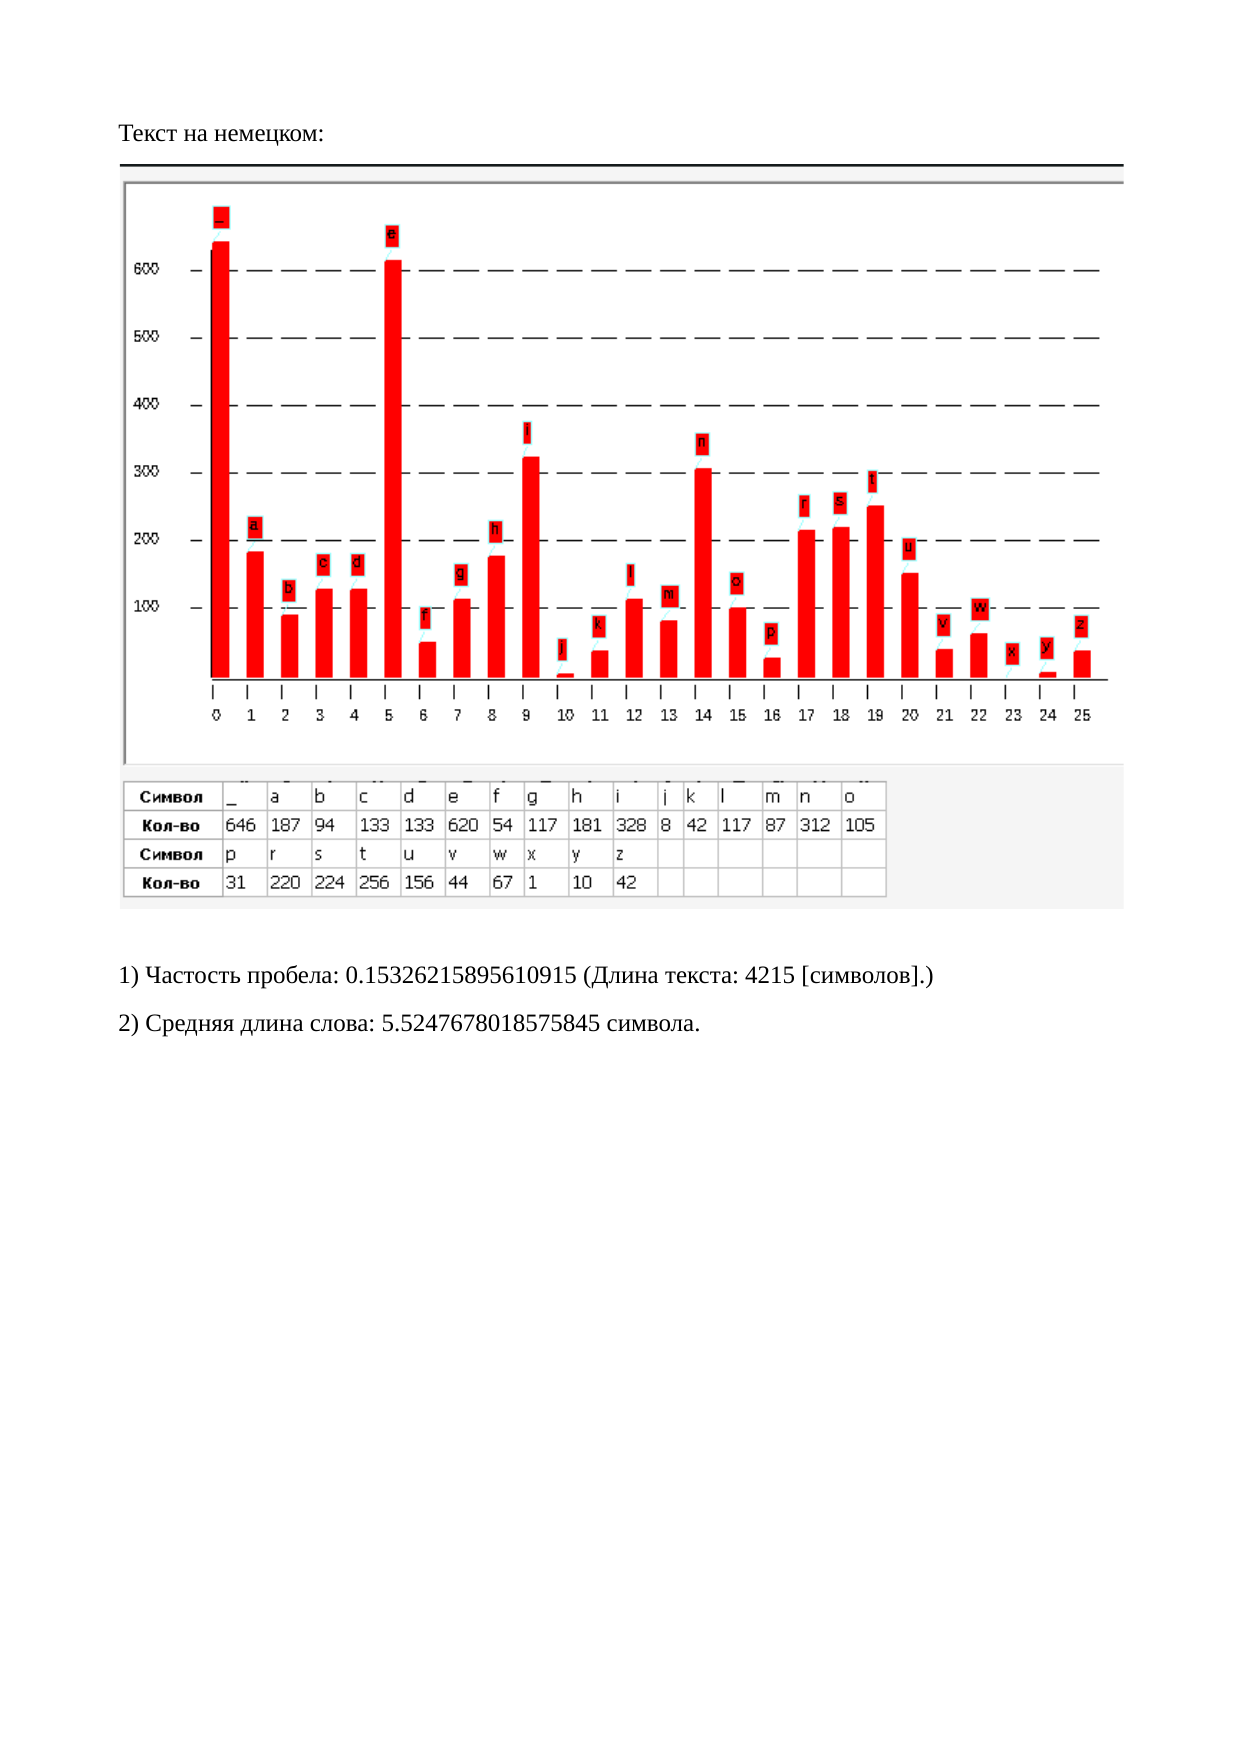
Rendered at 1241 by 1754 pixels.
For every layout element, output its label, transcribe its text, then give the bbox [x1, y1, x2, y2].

text 2) Средняя длина слова: 5.5247678018575845 символа. [118, 1008, 1122, 1037]
picture [119, 164, 1124, 909]
text 1) Частость пробела: 0.15326215895610915 (Длина текста: 4215 [символов].) [118, 961, 1122, 989]
text Текст на немецком: [118, 118, 1122, 147]
